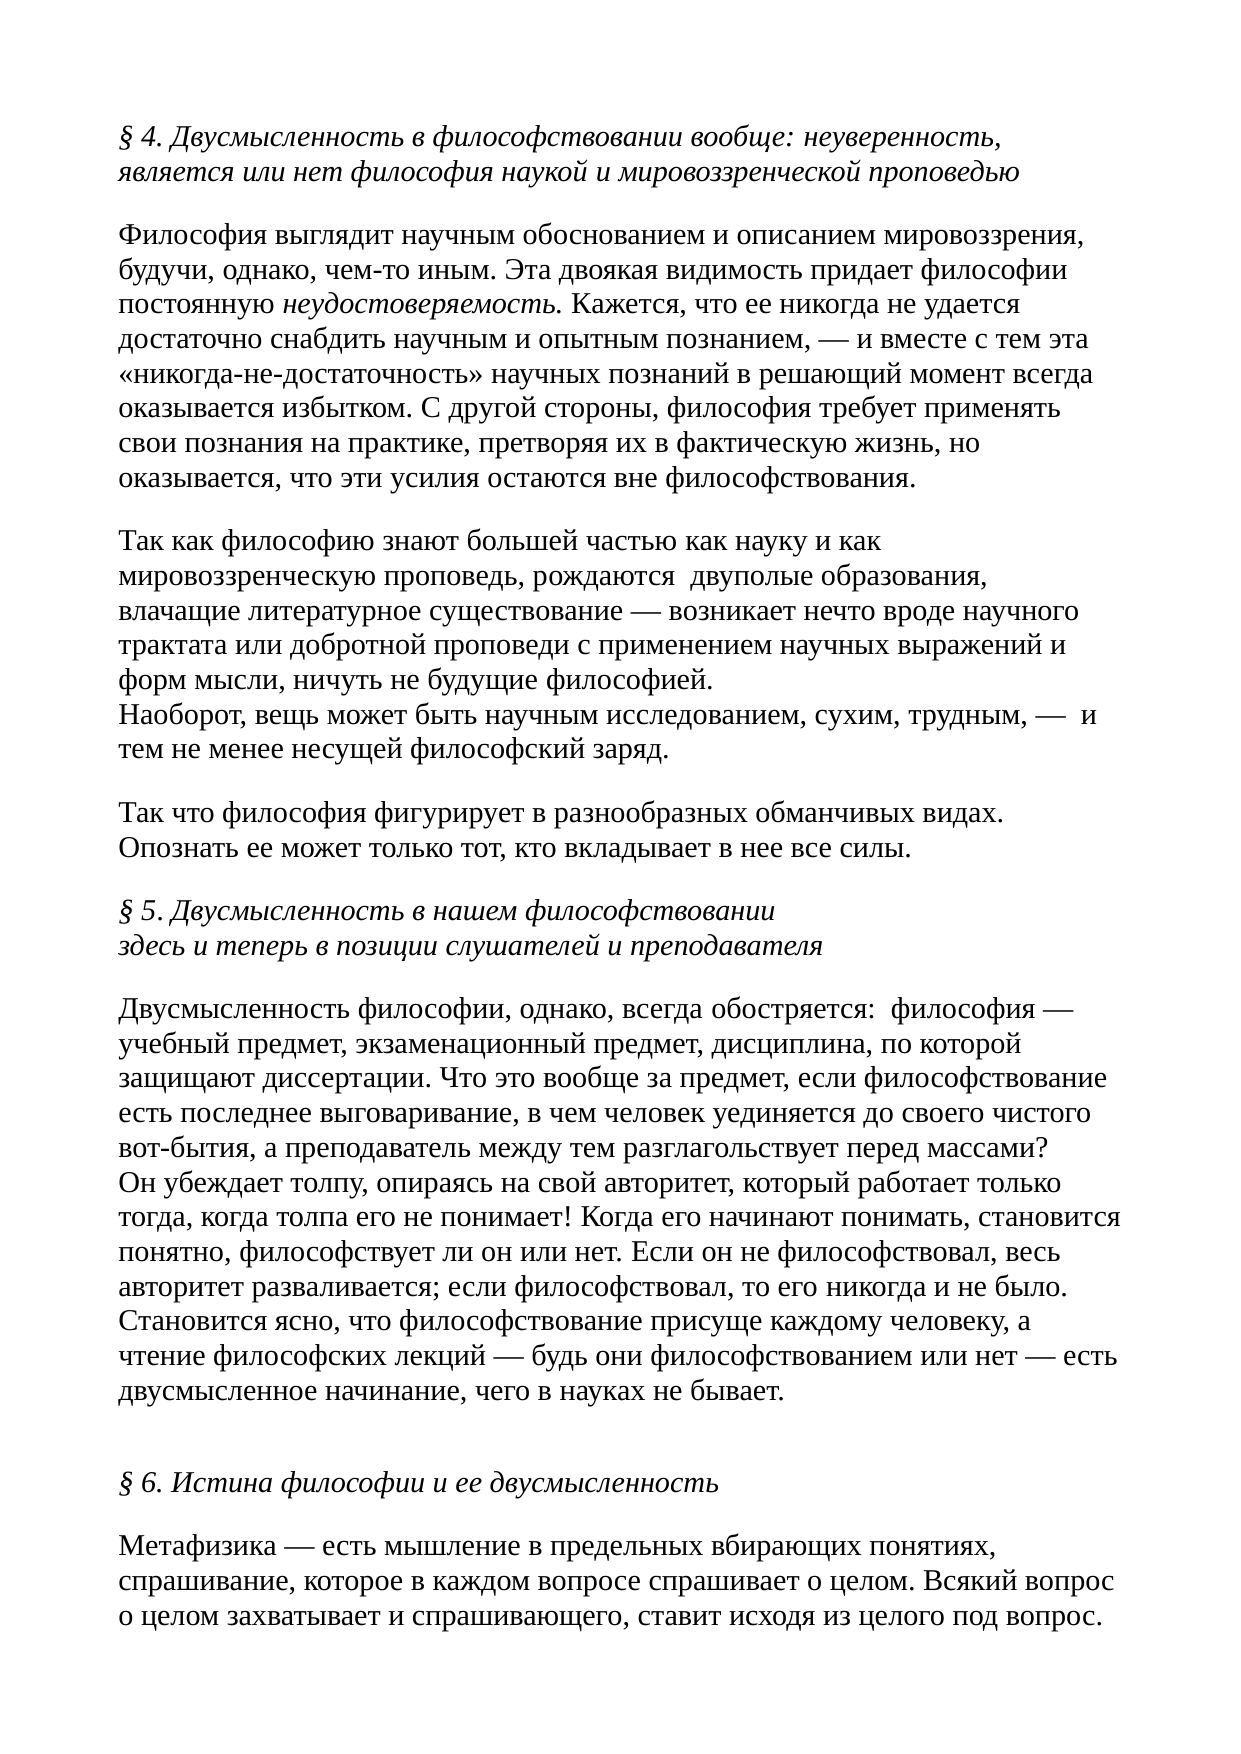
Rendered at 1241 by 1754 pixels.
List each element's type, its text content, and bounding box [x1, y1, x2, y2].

text здесь и теперь в позиции слушателей и преподавателя [118, 927, 1122, 962]
text § 5. Двусмысленность в нашем философствовании [118, 892, 1122, 927]
text Философия выглядит научным обоснованием и описанием мировоззрения, будучи, однако, чем-то иным. Эта двоякая видимость придает философии постоянную неудостоверяемость. Кажется, что ее никогда не удается достаточно снабдить научным и опытным познанием, — и вместе с тем эта «никогда-не-достаточность» научных познаний в решающий момент всегда оказывается избытком. С другой стороны, философия требует применять свои познания на практике, претворяя их в фактическую жизнь, но оказывается, что эти усилия остаются вне философствования. [118, 216, 1122, 494]
text § 4. Двусмысленность в философствовании вообще: неуверенность, является или нет философия наукой и мировоззренческой проповедью [118, 118, 1122, 187]
text Так что философия фигурирует в разнообразных обманчивых видах. Опознать ее может только тот, кто вкладывает в нее все силы. [118, 794, 1122, 863]
text Наоборот, вещь может быть научным исследованием, сухим, трудным, — и тем не менее несущей философский заряд. [118, 696, 1122, 765]
text влачащие литературное существование — возникает нечто вроде научного трактата или добротной проповеди с применением научных выражений и форм мысли, ничуть не будущие философией. [118, 592, 1122, 696]
text Двусмысленность философии, однако, всегда обостряется: философия — учебный предмет, экзаменационный предмет, дисциплина, по которой защищают диссертации. Что это вообще за предмет, если философствование есть последнее выговаривание, в чем человек уединяется до своего чистого вот-бытия, а преподаватель между тем разглагольствует перед массами? [118, 990, 1122, 1164]
text § 6. Истина философии и ее двусмысленность [118, 1464, 1122, 1499]
text Становится ясно, что философствование присуще каждому человеку, а чтение философских лекций — будь они философствованием или нет — есть двусмысленное начинание, чего в науках не бывает. [118, 1302, 1122, 1407]
text Он убеждает толпу, опираясь на свой авторитет, который работает только тогда, когда толпа его не понимает! Когда его начинают понимать, становится понятно, философствует ли он или нет. Если он не философствовал, весь авторитет разваливается; если философствовал, то его никогда и не было. [118, 1164, 1122, 1302]
text Так как философию знают большей частью как науку и как мировоззренческую проповедь, рождаются двуполые образования, [118, 522, 1122, 592]
text Метафизика — есть мышление в предельных вбирающих понятиях, спрашивание, которое в каждом вопросе спрашивает о целом. Всякий вопрос о целом захватывает и спрашивающего, ставит исходя из целого под вопрос. [118, 1527, 1122, 1632]
